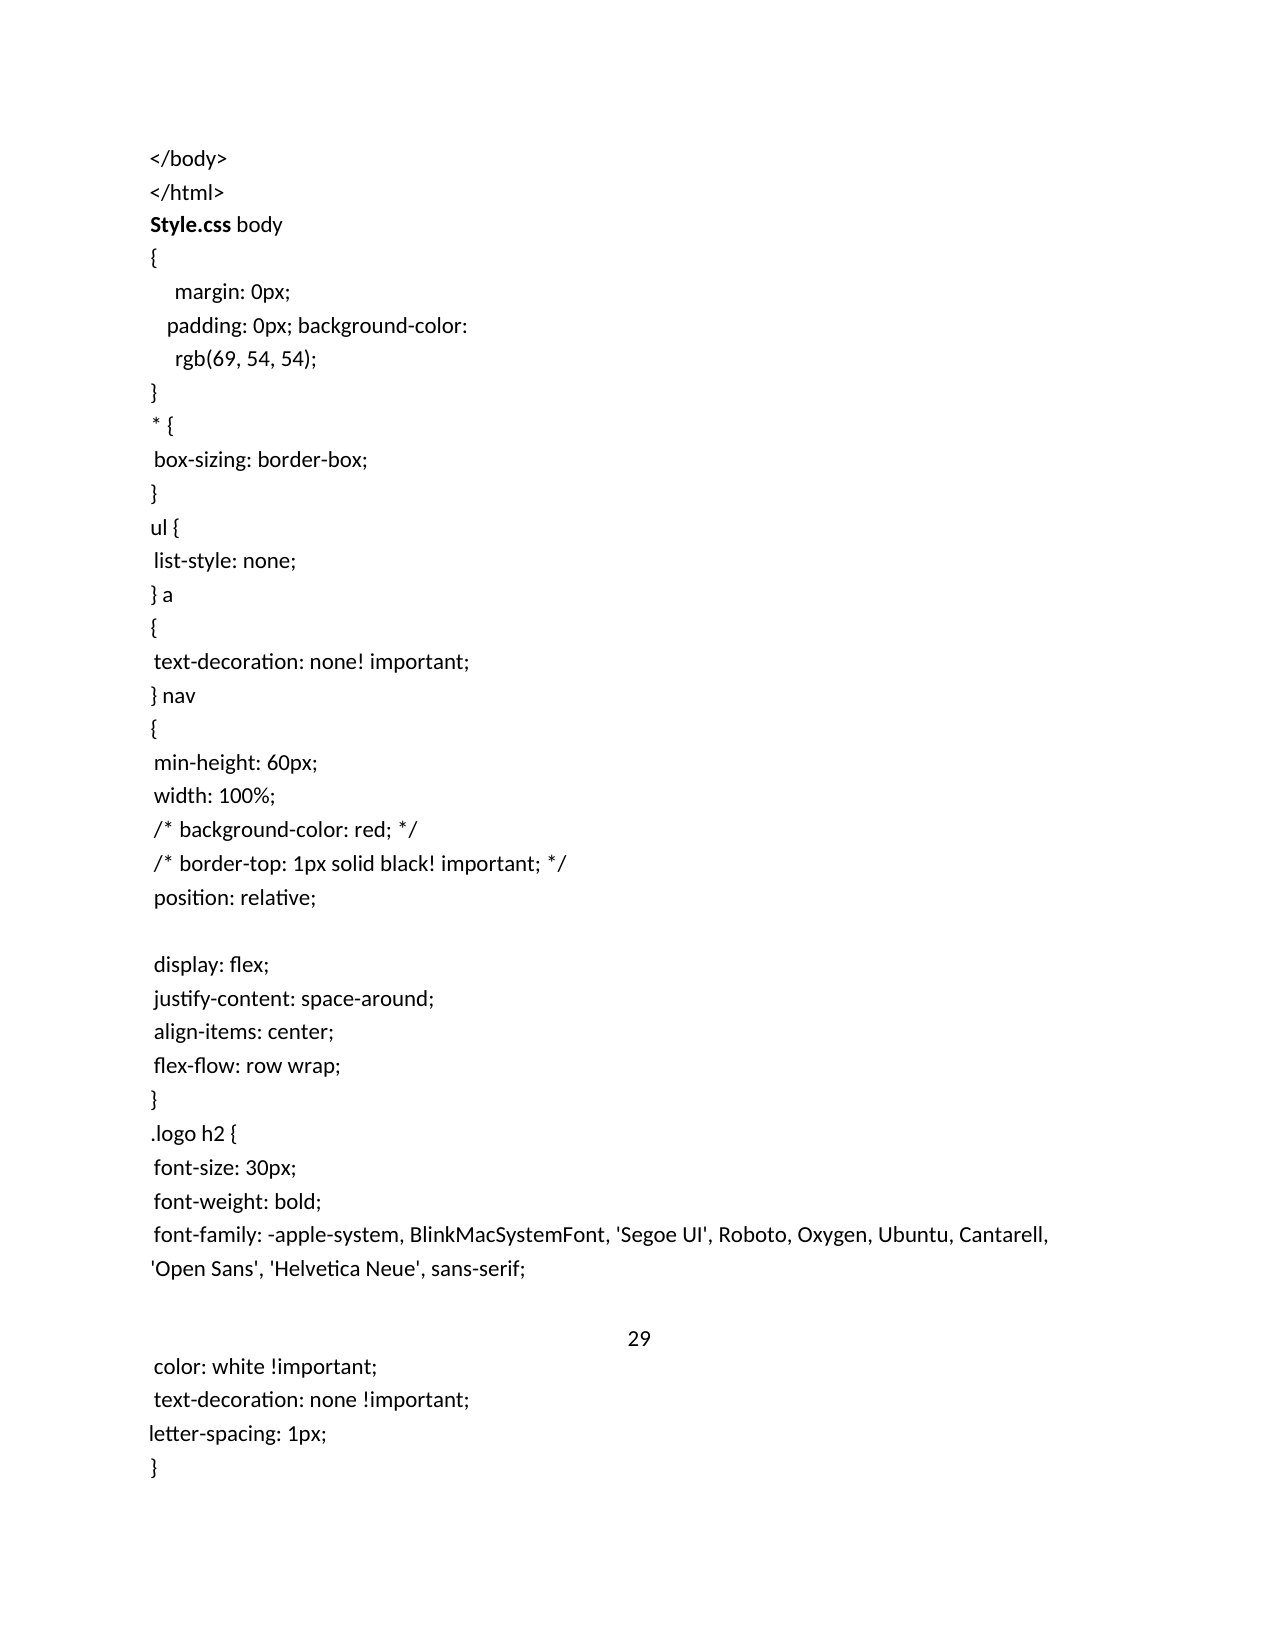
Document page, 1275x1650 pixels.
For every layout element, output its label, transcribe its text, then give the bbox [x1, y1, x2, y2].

text flex-flow: row wrap; [148, 1051, 1269, 1079]
text margin: 0px; [174, 277, 1269, 305]
text width: 100%; [148, 782, 1269, 810]
text min-height: 60px; [148, 748, 1269, 776]
text } a [150, 581, 1269, 608]
text { [150, 243, 1269, 271]
text font-size: 30px; [148, 1153, 1269, 1181]
text align-items: center; [148, 1017, 1269, 1046]
text } nav [150, 681, 1269, 709]
text rgb(69, 54, 54); [175, 344, 1269, 372]
text { [150, 613, 1269, 641]
text font-weight: bold; [148, 1187, 1269, 1215]
text * { [150, 411, 1269, 439]
text Style.css body [150, 210, 1269, 238]
text position: relative; [148, 883, 1269, 911]
text /* border-top: 1px solid black! important; */ [148, 849, 1269, 877]
text } [150, 378, 1269, 406]
text .logo h2 { [150, 1119, 1269, 1147]
text text-decoration: none !important; letter-spacing: 1px; [148, 1386, 491, 1447]
text /* background-color: red; */ [148, 816, 1269, 843]
text color: white !important; [148, 1352, 1269, 1380]
text justify-content: space-around; [148, 984, 1269, 1012]
text } [150, 1085, 1269, 1113]
text ul { [150, 513, 1269, 541]
text </html> [149, 178, 1269, 206]
text padding: 0px; background-color: [161, 311, 1269, 339]
text 29 [627, 1324, 1269, 1352]
text </body> [149, 144, 1269, 172]
text box-sizing: border-box; [148, 445, 1269, 473]
text } [150, 479, 1269, 507]
text font-family: -apple-system, BlinkMacSystemFont, 'Segoe UI', Roboto, Oxygen, Ubuntu, Cantarell, 'Open Sans', 'Helvetica Neue', sans-serif; [148, 1221, 1072, 1282]
text text-decoration: none! important; [148, 647, 1269, 675]
text list-style: none; [148, 547, 1269, 575]
text } [150, 1453, 1269, 1481]
text display: flex; [148, 950, 1269, 978]
text { [150, 714, 1269, 742]
